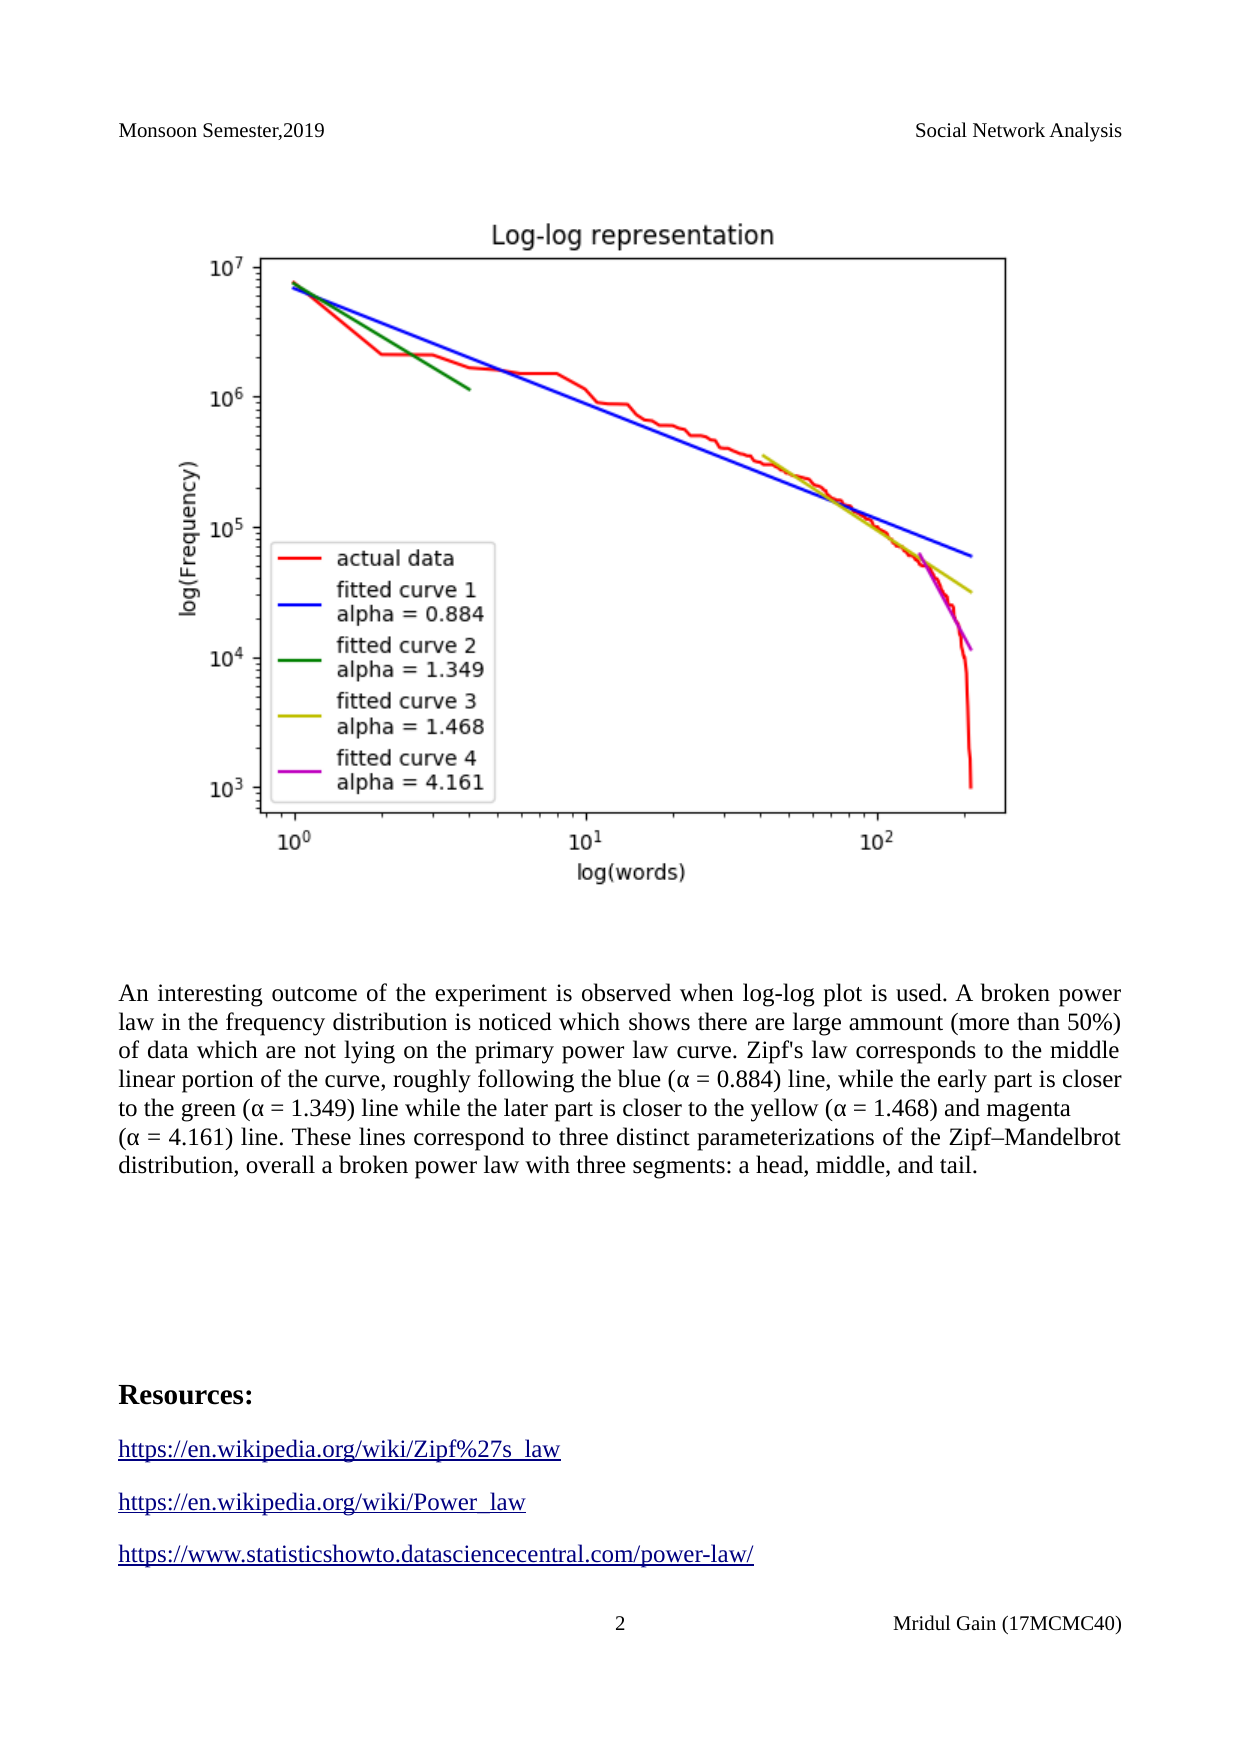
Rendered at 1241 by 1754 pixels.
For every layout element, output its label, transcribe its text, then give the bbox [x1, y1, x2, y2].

text An interesting outcome of the experiment is observed when log-log plot is used. A broken power law in the frequency distribution is noticed which shows there are large ammount (more than 50%) of data which are not lying on the primary power law curve. Zipf's law corresponds to the middle linear portion of the curve, roughly following the blue (α = 0.884) line, while the early part is closer to the green (α = 1.349) line while the later part is closer to the yellow (α = 1.468) and magenta [118, 978, 1122, 1122]
text https://www.statisticshowto.datasciencecentral.com/power-law/ [118, 1539, 1122, 1568]
text https://en.wikipedia.org/wiki/Zipf%27s_law [118, 1434, 1122, 1463]
text Resources: [118, 1377, 1122, 1411]
text https://en.wikipedia.org/wiki/Power_law [118, 1487, 1122, 1516]
picture [140, 171, 1100, 892]
text (α = 4.161) line. These lines correspond to three distinct parameterizations of the Zipf–Mandelbrot distribution, overall a broken power law with three segments: a head, middle, and tail. [118, 1122, 1122, 1179]
